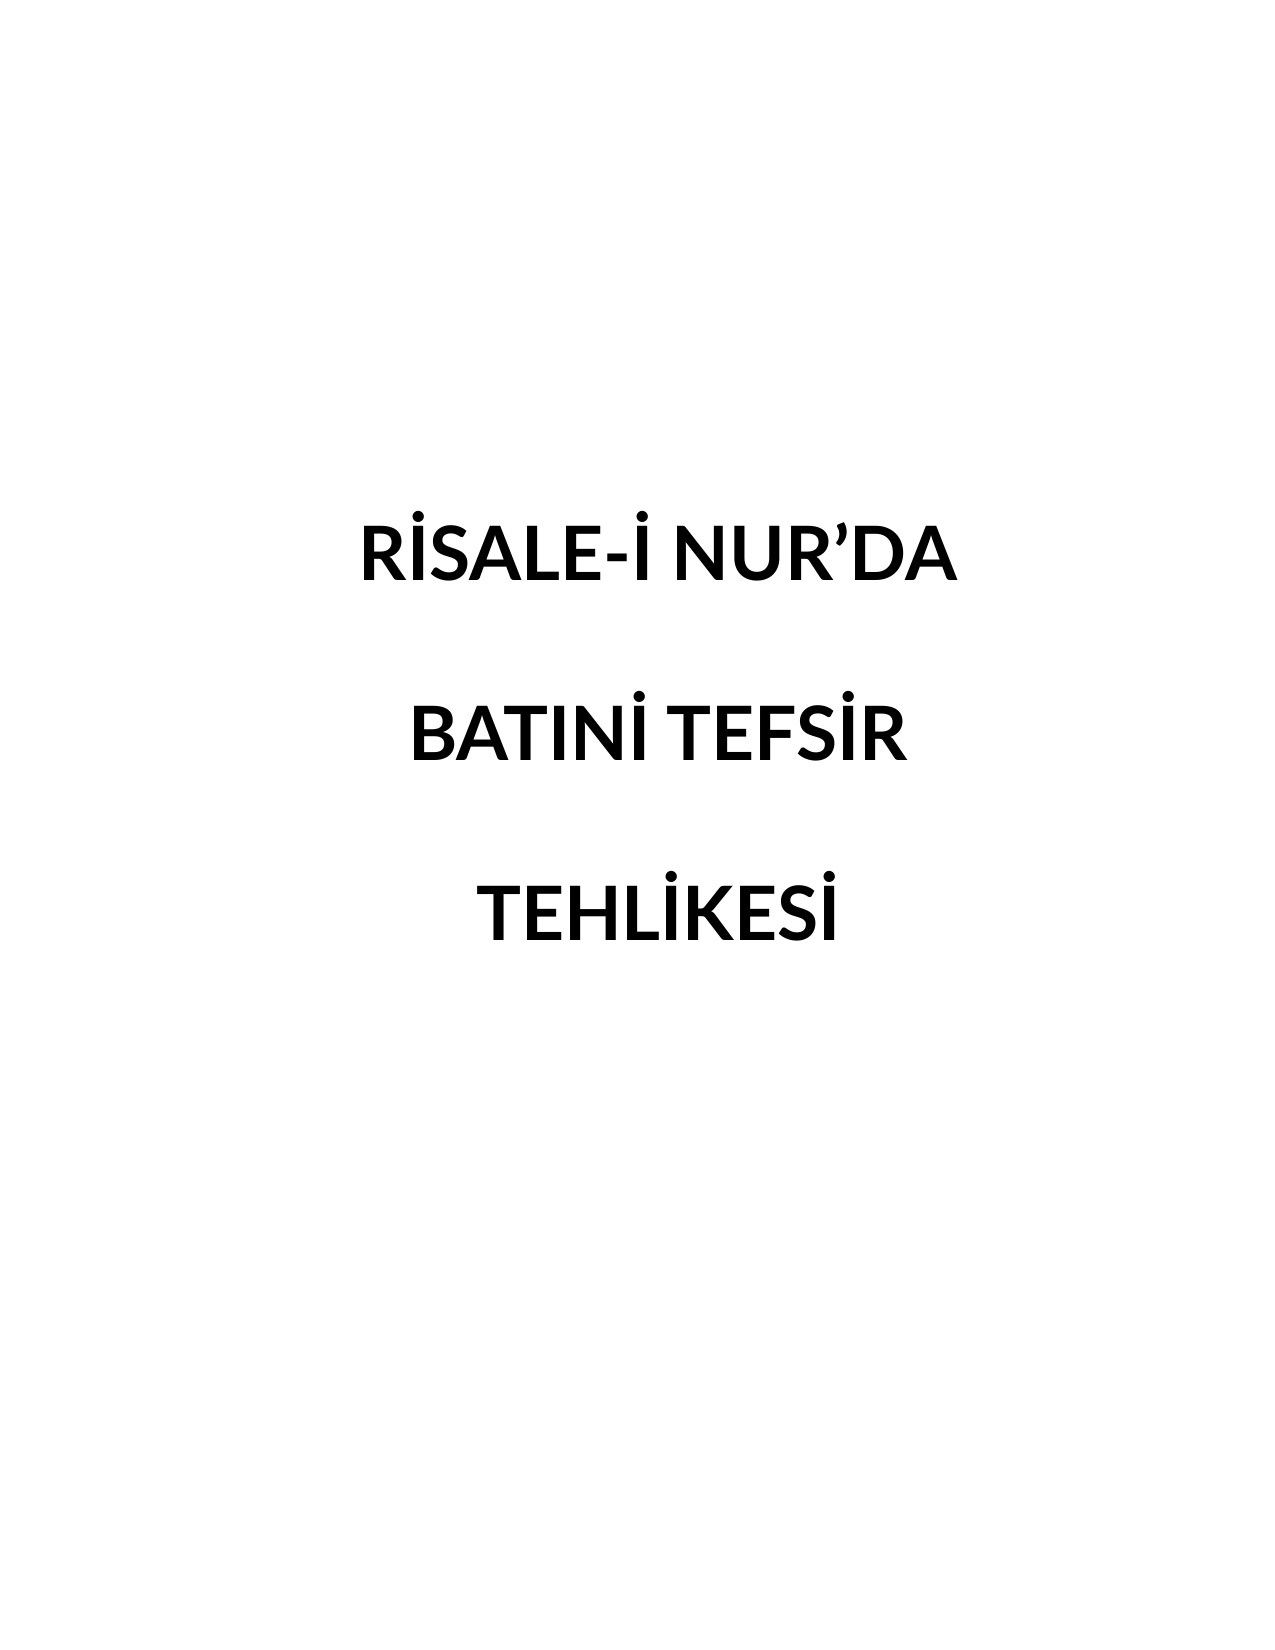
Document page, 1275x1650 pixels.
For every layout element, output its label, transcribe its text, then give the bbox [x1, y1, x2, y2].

text TEHLİKESİ [112, 867, 1145, 957]
text RİSALE-İ NUR’DA [112, 507, 1145, 597]
text BATINİ TEFSİR [112, 687, 1145, 777]
